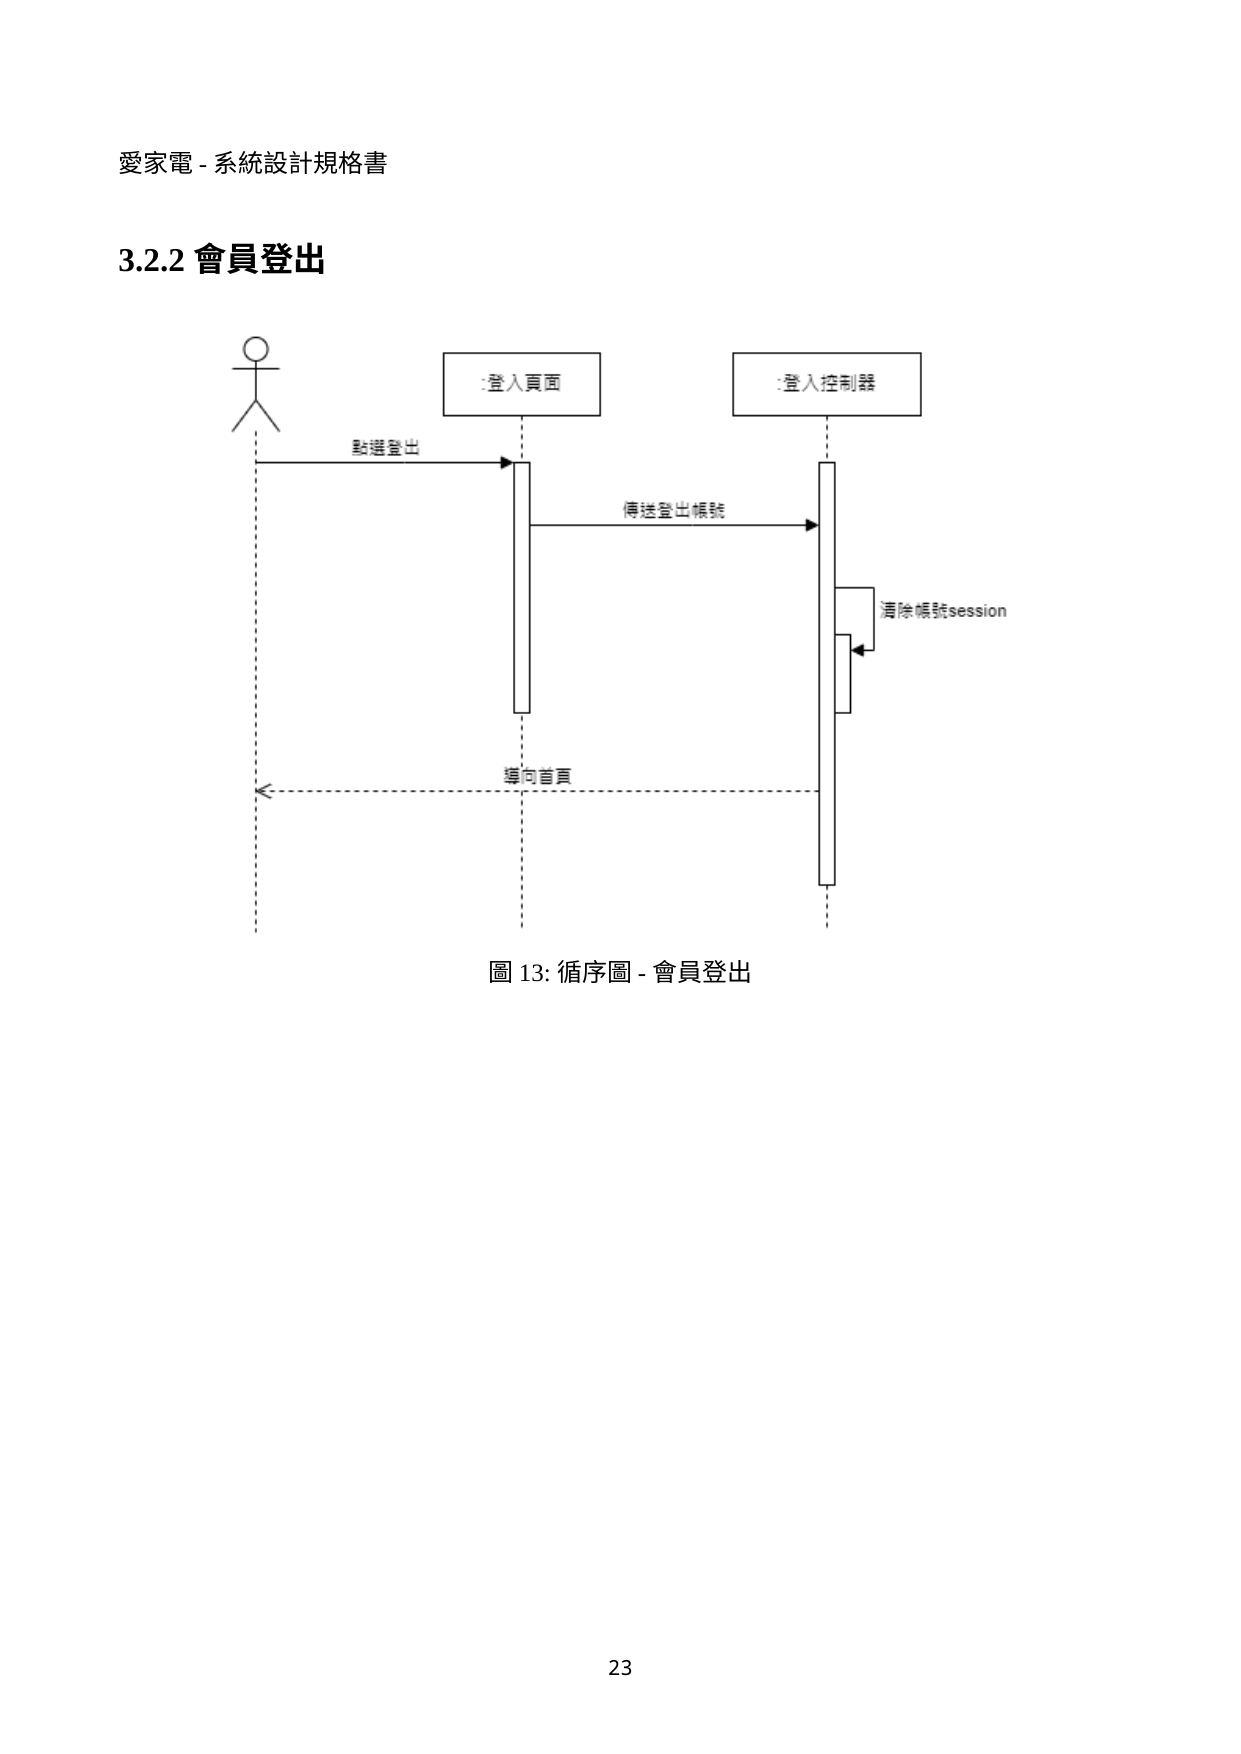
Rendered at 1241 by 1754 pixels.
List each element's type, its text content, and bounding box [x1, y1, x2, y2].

subtitle 3.2.2 會員登出 [118, 232, 1122, 281]
picture [221, 326, 1019, 944]
text 圖 13: 循序圖 - 會員登出 [222, 944, 1018, 988]
